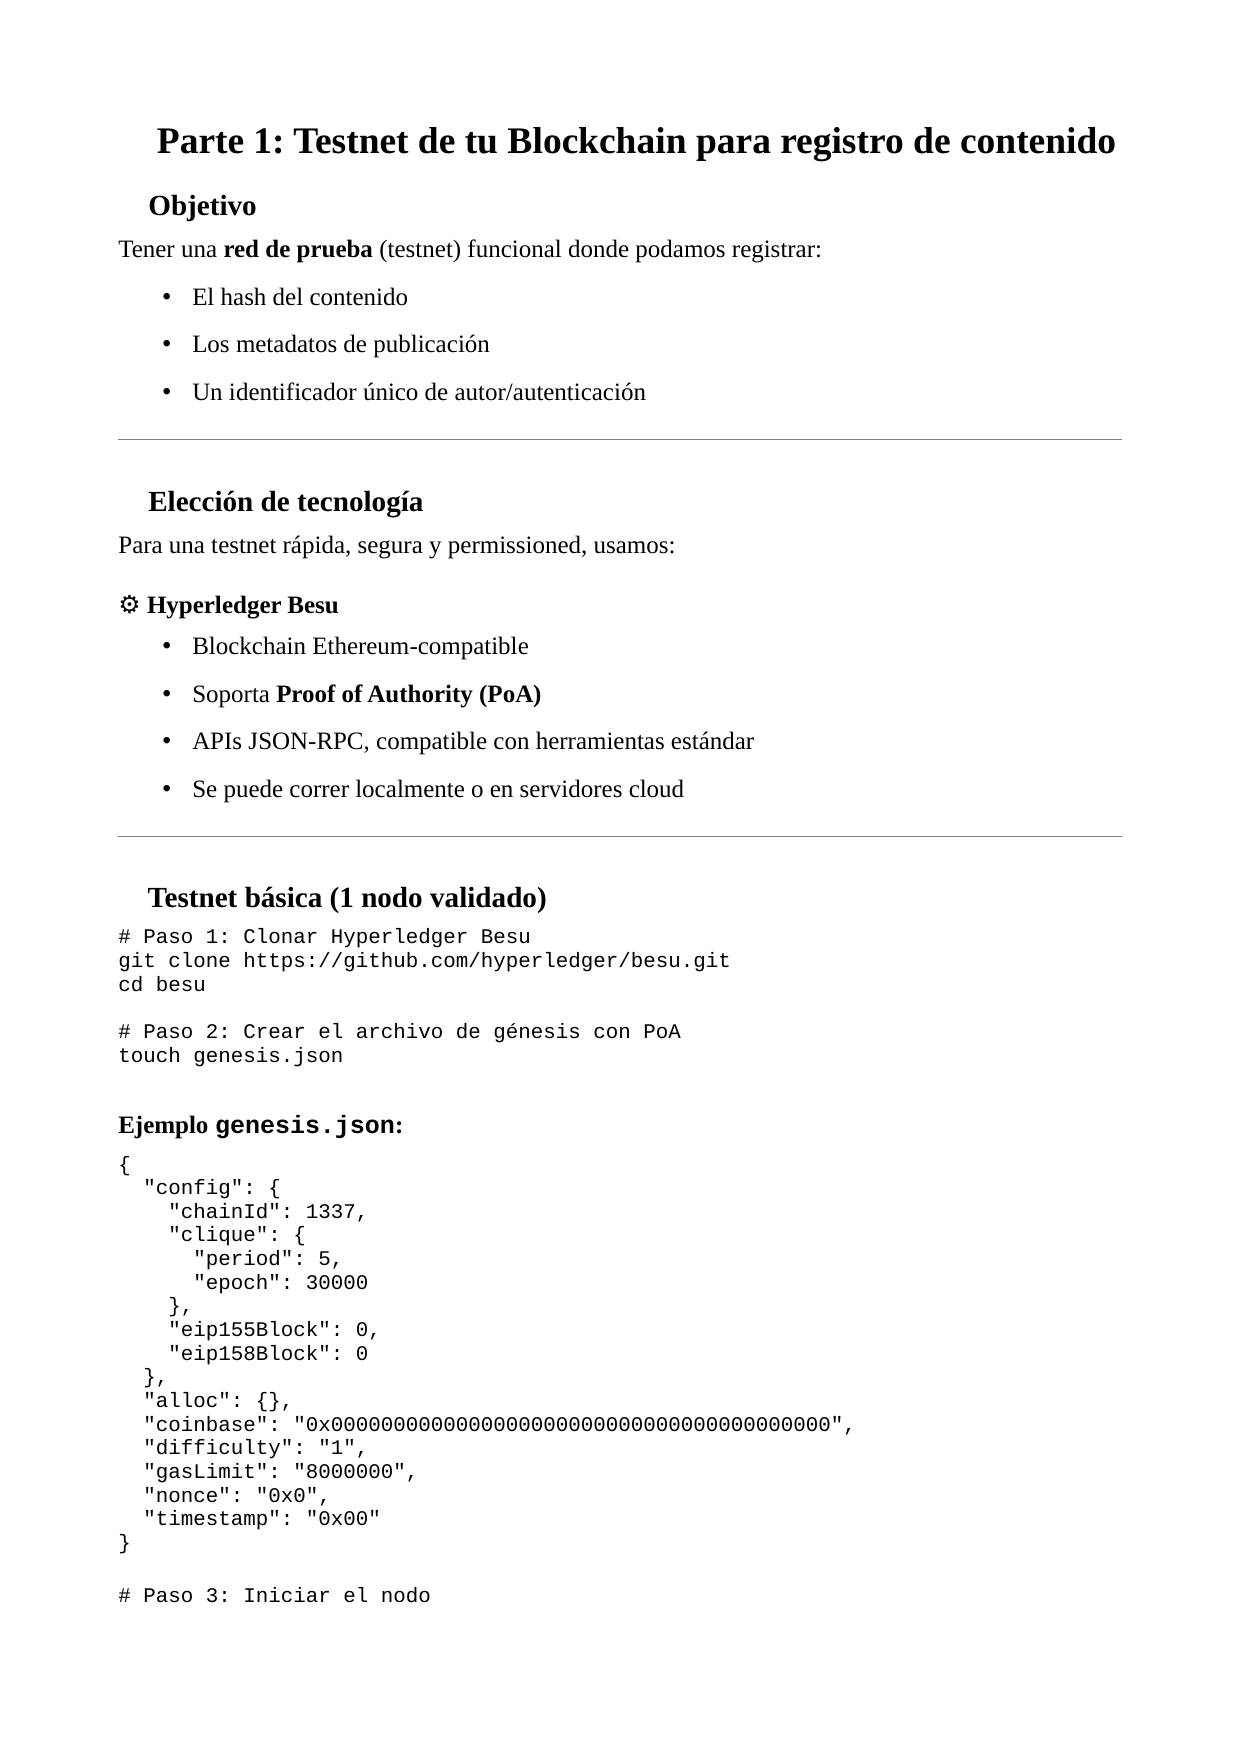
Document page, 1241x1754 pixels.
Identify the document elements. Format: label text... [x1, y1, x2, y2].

subtitle Ejemplo genesis.json: [118, 1110, 1122, 1141]
text cd besu [118, 974, 1122, 997]
text # Paso 2: Crear el archivo de génesis con PoA [118, 1021, 1122, 1044]
text { [118, 1153, 1122, 1177]
text "nonce": "0x0", [118, 1484, 1122, 1508]
text Tener una red de prueba (testnet) funcional donde podamos registrar: [118, 234, 1122, 263]
text "chainId": 1337, [118, 1201, 1122, 1224]
text git clone https://github.com/hyperledger/besu.git [118, 950, 1122, 974]
list El hash del contenido [162, 282, 1122, 311]
text "coinbase": "0x0000000000000000000000000000000000000000", [118, 1414, 1122, 1437]
subtitle 🎯 Objetivo [118, 188, 1122, 222]
text "alloc": {}, [118, 1390, 1122, 1414]
text # Paso 3: Iniciar el nodo [118, 1585, 1122, 1609]
text "config": { [118, 1177, 1122, 1201]
subtitle 🔧 Elección de tecnología [118, 484, 1122, 517]
list Se puede correr localmente o en servidores cloud [162, 774, 1122, 803]
text "timestamp": "0x00" [118, 1508, 1122, 1532]
subtitle ✅ Parte 1: Testnet de tu Blockchain para registro de contenido [118, 118, 1122, 161]
text "epoch": 30000 [118, 1272, 1122, 1295]
text }, [118, 1295, 1122, 1319]
list Un identificador único de autor/autenticación [162, 377, 1122, 406]
text "gasLimit": "8000000", [118, 1461, 1122, 1484]
text "clique": { [118, 1224, 1122, 1248]
list APIs JSON-RPC, compatible con herramientas estándar [162, 726, 1122, 755]
list Los metadatos de publicación [162, 329, 1122, 358]
list Soporta Proof of Authority (PoA) [162, 679, 1122, 707]
subtitle 🧪 Testnet básica (1 nodo validado) [118, 880, 1122, 914]
text touch genesis.json [118, 1044, 1122, 1068]
text Para una testnet rápida, segura y permissioned, usamos: [118, 530, 1122, 558]
text # Paso 1: Clonar Hyperledger Besu [118, 926, 1122, 950]
text } [118, 1532, 1122, 1556]
text "eip155Block": 0, [118, 1319, 1122, 1343]
list Blockchain Ethereum-compatible [162, 631, 1122, 660]
text }, [118, 1366, 1122, 1390]
text "difficulty": "1", [118, 1437, 1122, 1461]
text "eip158Block": 0 [118, 1343, 1122, 1366]
text "period": 5, [118, 1248, 1122, 1272]
subtitle ⚙️ Hyperledger Besu [118, 590, 1122, 618]
